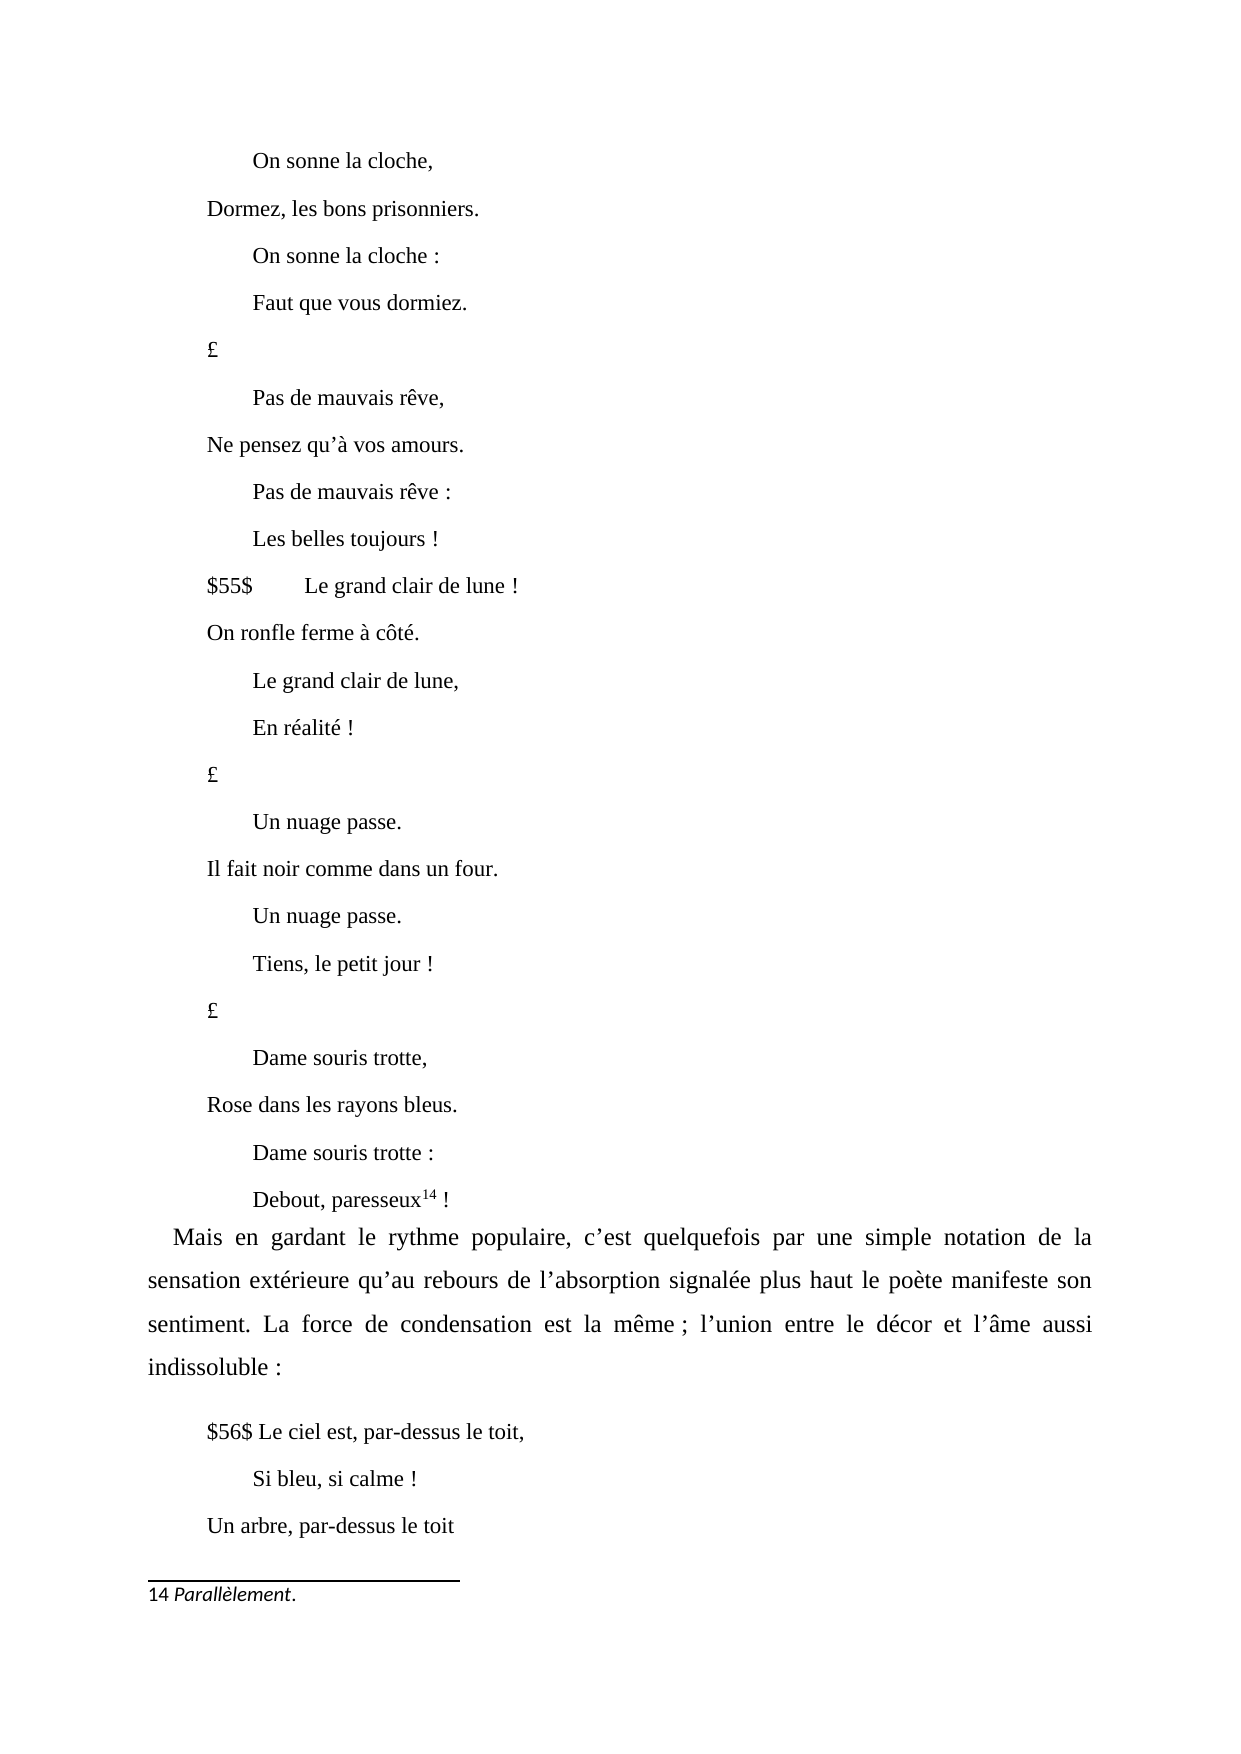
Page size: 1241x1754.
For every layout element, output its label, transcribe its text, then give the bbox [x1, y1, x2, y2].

text Parallèlement. [148, 1581, 1093, 1606]
text Un arbre, par-dessus le toit [207, 1512, 1093, 1539]
text Faut que vous dormiez. [207, 289, 1093, 316]
text £ [207, 997, 1093, 1023]
text On ronfle ferme à côté. [207, 619, 1093, 646]
text £ [207, 761, 1093, 787]
text $56$ Le ciel est, par-dessus le toit, [207, 1418, 1093, 1444]
text Pas de mauvais rêve, [207, 383, 1093, 410]
text On sonne la cloche : [207, 242, 1093, 268]
text Debout, paresseux ! [207, 1186, 1093, 1212]
text Ne pensez qu’à vos amours. [207, 431, 1093, 457]
text Il fait noir comme dans un four. [207, 855, 1093, 882]
text Dame souris trotte : [207, 1138, 1093, 1165]
text Dame souris trotte, [207, 1044, 1093, 1071]
text Le grand clair de lune, [207, 667, 1093, 693]
text On sonne la cloche, [207, 148, 1093, 174]
text Un nuage passe. [207, 903, 1093, 929]
text Si bleu, si calme ! [207, 1465, 1093, 1491]
text Rose dans les rayons bleus. [207, 1091, 1093, 1118]
text £ [207, 336, 1093, 363]
text Mais en gardant le rythme populaire, c’est quelquefois par une simple notation de la sensation extérieure qu’au rebours de l’absorption signalée plus haut le poète manifeste son sentiment. La force de condensation est la même ; l’union entre le décor et l’âme aussi indissoluble : [148, 1222, 1093, 1381]
text $55$ Le grand clair de lune ! [207, 572, 1093, 599]
text En réalité ! [207, 714, 1093, 740]
text Dormez, les bons prisonniers. [207, 195, 1093, 221]
text Tiens, le petit jour ! [207, 950, 1093, 976]
text Un nuage passe. [207, 808, 1093, 834]
text Les belles toujours ! [207, 525, 1093, 551]
text Pas de mauvais rêve : [207, 478, 1093, 504]
